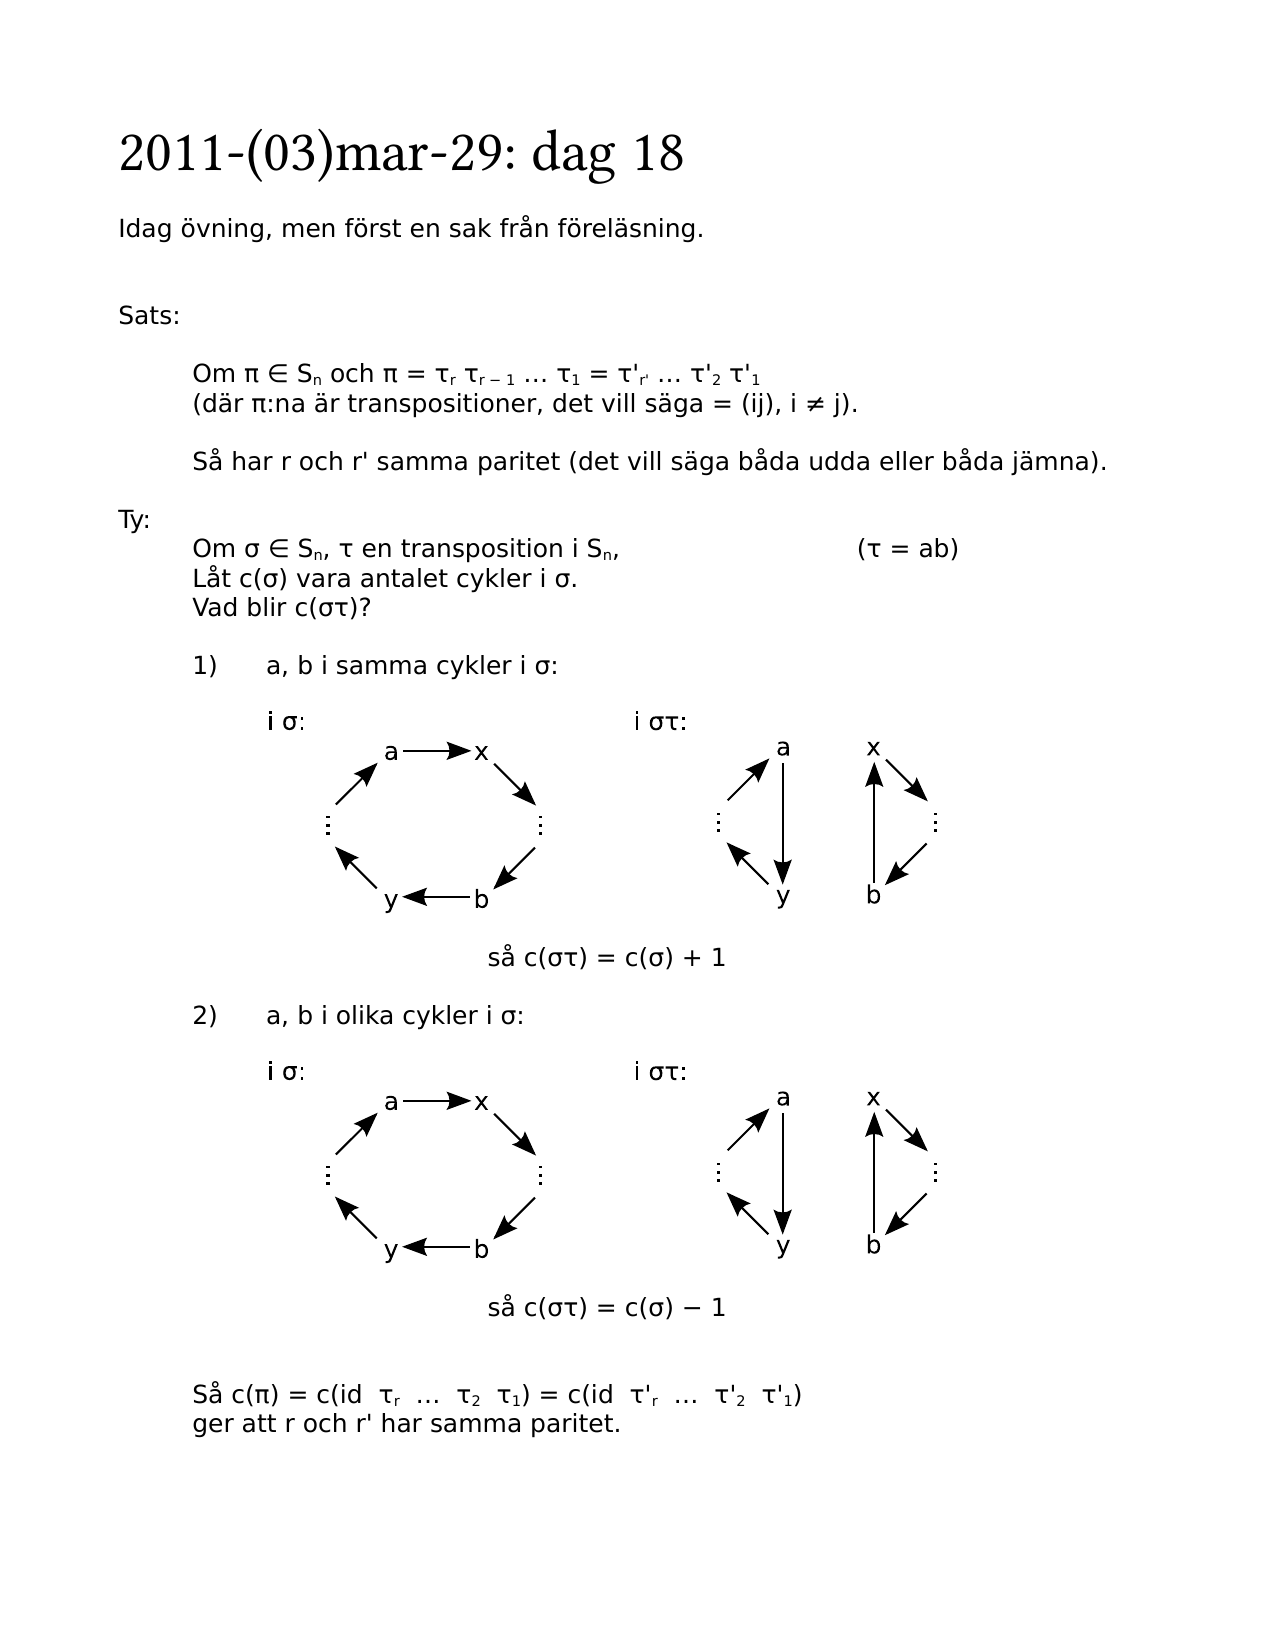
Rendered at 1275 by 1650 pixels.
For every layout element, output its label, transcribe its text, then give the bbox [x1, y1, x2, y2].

text 2) a, b i olika cykler i σ: [118, 1001, 1157, 1031]
text Så c(π) = c(id τr … τ2 τ1) = c(id τ'r … τ'2 τ'1) [118, 1381, 1157, 1410]
text så c(στ) = c(σ) + 1 [118, 943, 1157, 972]
text Om π ∈ Sn och π = τr τr − 1 … τ1 = τ'r' … τ'2 τ'1 [118, 360, 1157, 389]
text Idag övning, men först en sak från föreläsning. [118, 214, 1157, 243]
text Låt c(σ) vara antalet cykler i σ. [118, 564, 1157, 593]
text Om σ ∈ Sn, τ en transposition i Sn, (τ = ab) [118, 535, 1157, 564]
text Sats: [118, 301, 1157, 331]
text (där π:na är transpositioner, det vill säga = (ij), i ≠ j). [118, 389, 1157, 418]
text 1) a, b i samma cykler i σ: [118, 651, 1157, 681]
text Ty: [118, 506, 1157, 535]
text ger att r och r' har samma paritet. [118, 1410, 1157, 1439]
text Så har r och r' samma paritet (det vill säga båda udda eller båda jämna). [118, 447, 1157, 476]
text så c(στ) = c(σ) − 1 [118, 1293, 1157, 1322]
text Vad blir c(στ)? [118, 593, 1157, 622]
subtitle 2011-(03)mar-29: dag 18 [118, 118, 1157, 185]
